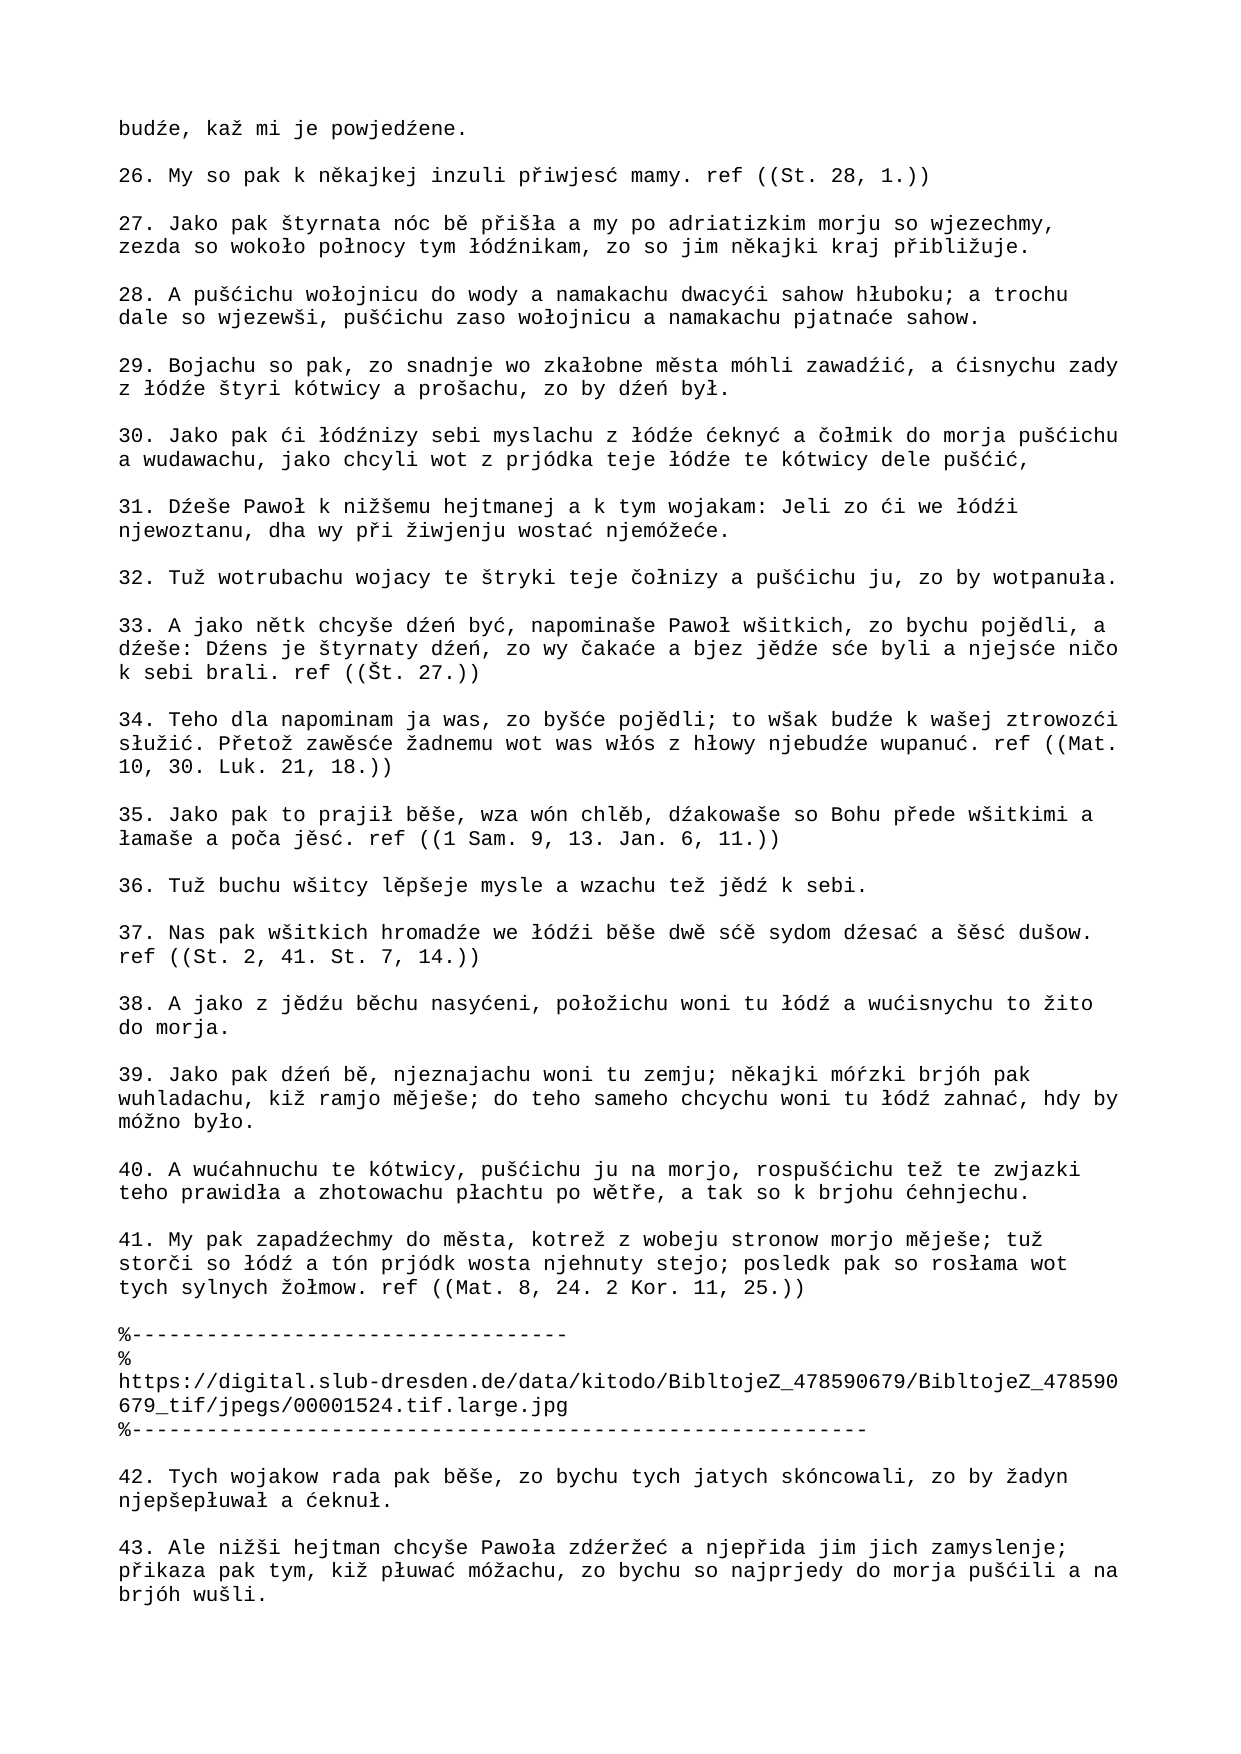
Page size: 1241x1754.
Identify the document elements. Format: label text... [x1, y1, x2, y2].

text 30. Jako pak ći łódźnizy sebi myslachu z łódźe ćeknyć a čołmik do morja pušćichu a wudawachu, jako chcyli wot z prjódka teje łódźe te kótwicy dele pušćić, [118, 426, 1122, 473]
text 35. Jako pak to prajił běše, wza wón chlěb, dźakowaše so Bohu přede wšitkimi a łamaše a poča jěsć. ref ((1 Sam. 9, 13. Jan. 6, 11.)) [118, 804, 1122, 851]
text 31. Dźeše Pawoł k nižšemu hejtmanej a k tym wojakam: Jeli zo ći we łódźi njewoztanu, dha wy při žiwjenju wostać njemóžeće. [118, 496, 1122, 544]
text 29. Bojachu so pak, zo snadnje wo zkałobne města móhli zawadźić, a ćisnychu zady z łódźe štyri kótwicy a prošachu, zo by dźeń był. [118, 354, 1122, 402]
text 39. Jako pak dźeń bě, njeznajachu woni tu zemju; někajki móŕzki brjóh pak wuhladachu, kiž ramjo měješe; do teho sameho chcychu woni tu łódź zahnać, hdy by móžno było. [118, 1064, 1122, 1135]
text 27. Jako pak štyrnata nóc bě přišła a my po adriatizkim morju so wjezechmy, zezda so wokoło połnocy tym łódźnikam, zo so jim někajki kraj přibližuje. [118, 213, 1122, 260]
text 37. Nas pak wšitkich hromadźe we łódźi běše dwě sćě sydom dźesać a šěsć dušow. ref ((St. 2, 41. St. 7, 14.)) [118, 922, 1122, 969]
text %----------------------------------- [118, 1324, 1122, 1348]
text %----------------------------------------------------------- [118, 1419, 1122, 1442]
text % https://digital.slub-dresden.de/data/kitodo/BibltojeZ_478590679/BibltojeZ_478590679_tif/jpegs/00001524.tif.large.jpg [118, 1348, 1122, 1419]
text 38. A jako z jědźu běchu nasyćeni, połožichu woni tu łódź a wućisnychu to žito do morja. [118, 993, 1122, 1040]
text 41. My pak zapadźechmy do města, kotrež z wobeju stronow morjo měješe; tuž storči so łódź a tón prjódk wosta njehnuty stejo; posledk pak so rosłama wot tych sylnych žołmow. ref ((Mat. 8, 24. 2 Kor. 11, 25.)) [118, 1229, 1122, 1300]
text budźe, kaž mi je powjedźene. [118, 118, 1122, 142]
text 26. My so pak k někajkej inzuli přiwjesć mamy. ref ((St. 28, 1.)) [118, 165, 1122, 189]
text 33. A jako nětk chcyše dźeń być, napominaše Pawoł wšitkich, zo bychu pojědli, a dźeše: Dźens je štyrnaty dźeń, zo wy čakaće a bjez jědźe sće byli a njejsće ničo k sebi brali. ref ((Št. 27.)) [118, 615, 1122, 686]
text 34. Teho dla napominam ja was, zo byšće pojědli; to wšak budźe k wašej ztrowozći słužić. Přetož zawěsće žadnemu wot was włós z hłowy njebudźe wupanuć. ref ((Mat. 10, 30. Luk. 21, 18.)) [118, 709, 1122, 780]
text 32. Tuž wotrubachu wojacy te štryki teje čołnizy a pušćichu ju, zo by wotpanuła. [118, 567, 1122, 591]
text 28. A pušćichu wołojnicu do wody a namakachu dwacyći sahow hłuboku; a trochu dale so wjezewši, pušćichu zaso wołojnicu a namakachu pjatnaće sahow. [118, 284, 1122, 331]
text 42. Tych wojakow rada pak běše, zo bychu tych jatych skóncowali, zo by žadyn njepšepłuwał a ćeknuł. [118, 1466, 1122, 1513]
text 40. A wućahnuchu te kótwicy, pušćichu ju na morjo, rospušćichu tež te zwjazki teho prawidła a zhotowachu płachtu po wětře, a tak so k brjohu ćehnjechu. [118, 1158, 1122, 1206]
text 36. Tuž buchu wšitcy lěpšeje mysle a wzachu tež jědź k sebi. [118, 875, 1122, 898]
text 43. Ale nižši hejtman chcyše Pawoła zdźeržeć a njepřida jim jich zamyslenje; přikaza pak tym, kiž płuwać móžachu, zo bychu so najprjedy do morja pušćili a na brjóh wušli. [118, 1537, 1122, 1608]
